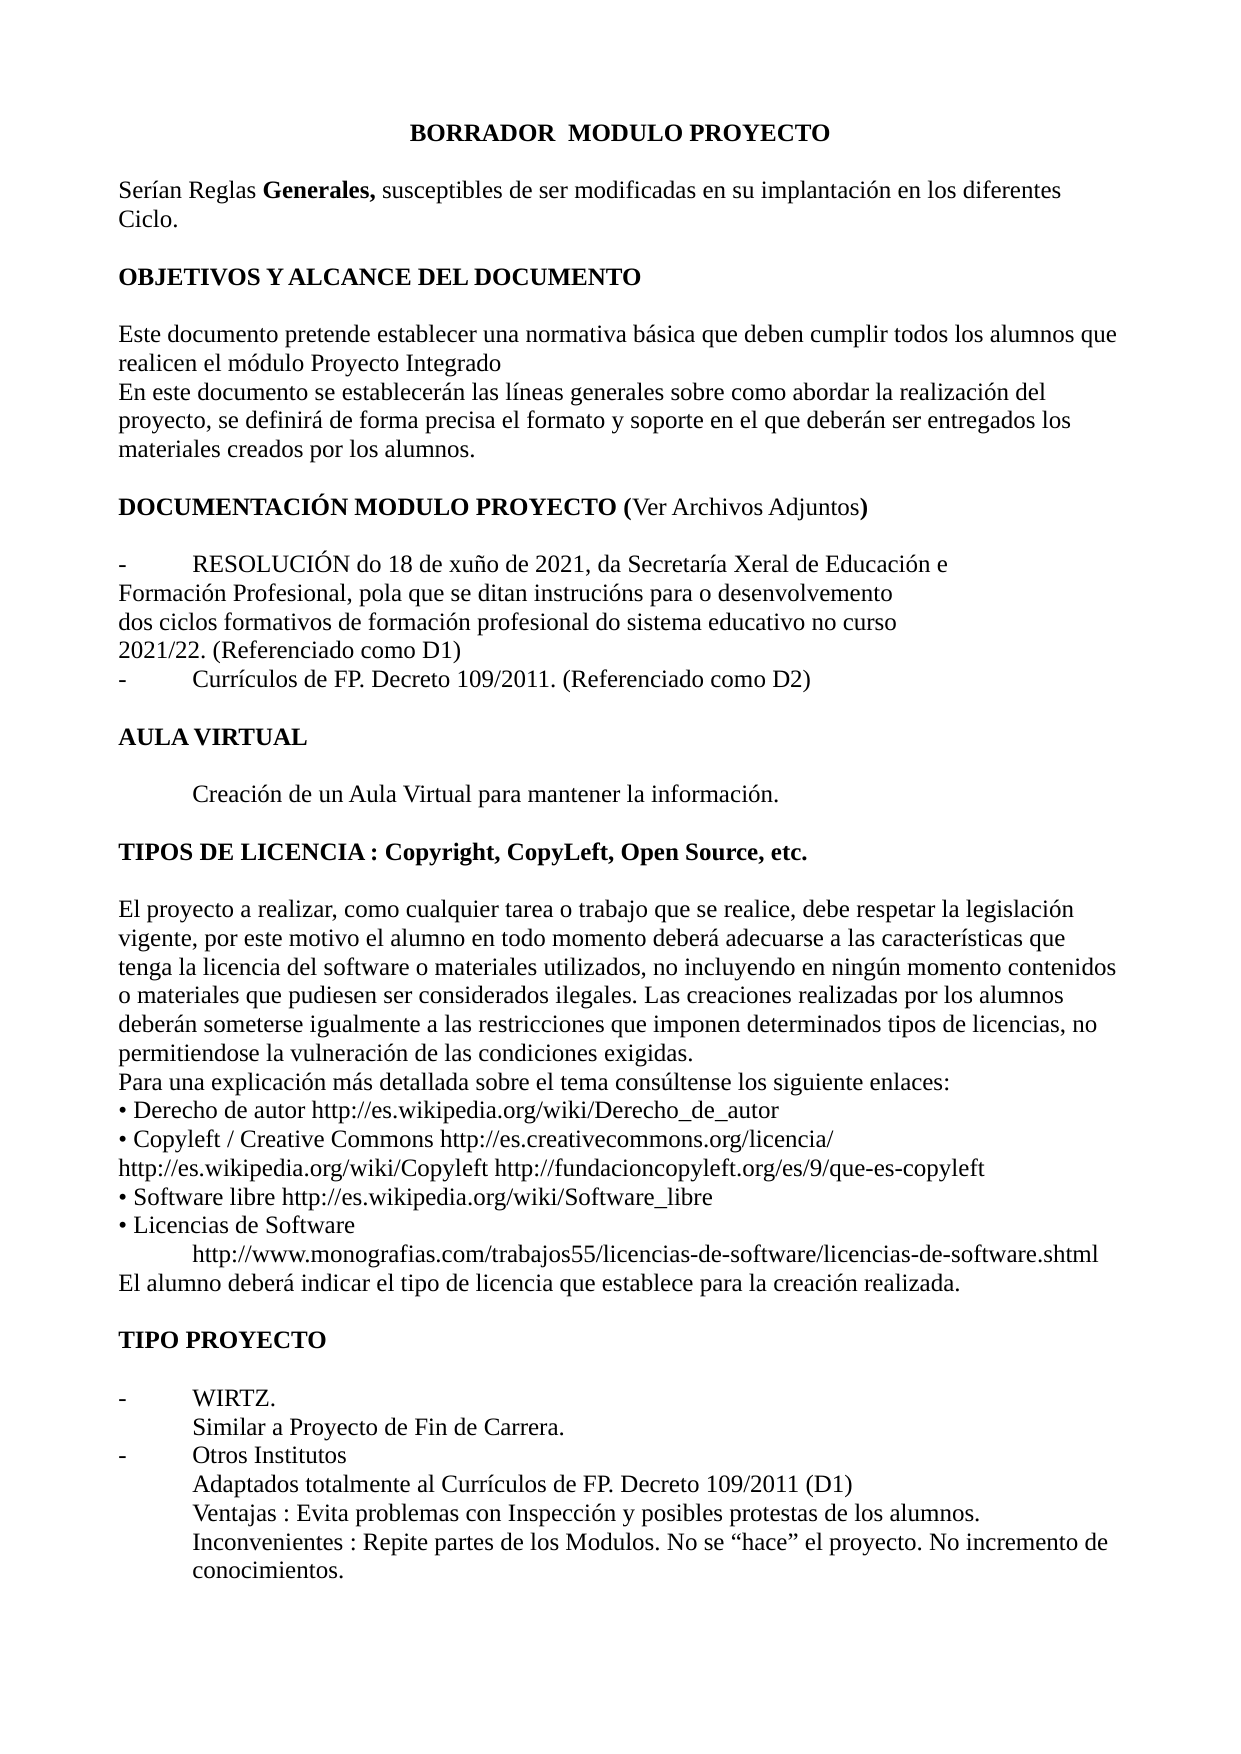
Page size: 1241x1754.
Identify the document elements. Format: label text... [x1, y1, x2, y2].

text • Software libre http://es.wikipedia.org/wiki/Software_libre [118, 1182, 1122, 1211]
text DOCUMENTACIÓN MODULO PROYECTO (Ver Archivos Adjuntos) [118, 492, 1122, 521]
text • Copyleft / Creative Commons http://es.creativecommons.org/licencia/ http://es.wikipedia.org/wiki/Copyleft http://fundacioncopyleft.org/es/9/que-es-copyleft [118, 1124, 1122, 1182]
text AULA VIRTUAL [118, 722, 1122, 751]
text En este documento se establecerán las líneas generales sobre como abordar la realización del proyecto, se definirá de forma precisa el formato y soporte en el que deberán ser entregados los materiales creados por los alumnos. [118, 377, 1122, 463]
text Ventajas : Evita problemas con Inspección y posibles protestas de los alumnos. [118, 1498, 1122, 1527]
text Formación Profesional, pola que se ditan instrucións para o desenvolvemento [118, 578, 1122, 607]
text dos ciclos formativos de formación profesional do sistema educativo no curso [118, 607, 1122, 636]
text - Currículos de FP. Decreto 109/2011. (Referenciado como D2) [118, 664, 1122, 693]
text - RESOLUCIÓN do 18 de xuño de 2021, da Secretaría Xeral de Educación e [118, 549, 1122, 578]
text OBJETIVOS Y ALCANCE DEL DOCUMENTO [118, 262, 1122, 291]
text Serían Reglas Generales, susceptibles de ser modificadas en su implantación en los diferentes Ciclo. [118, 176, 1122, 233]
text Creación de un Aula Virtual para mantener la información. [118, 779, 1122, 808]
text http://www.monografias.com/trabajos55/licencias-de-software/licencias-de-software.shtml [118, 1239, 1122, 1268]
text • Derecho de autor http://es.wikipedia.org/wiki/Derecho_de_autor [118, 1096, 1122, 1124]
text El alumno deberá indicar el tipo de licencia que establece para la creación realizada. [118, 1268, 1122, 1297]
text Adaptados totalmente al Currículos de FP. Decreto 109/2011 (D1) [118, 1469, 1122, 1498]
text Inconvenientes : Repite partes de los Modulos. No se “hace” el proyecto. No incremento de conocimientos. [118, 1527, 1122, 1584]
text TIPO PROYECTO [118, 1326, 1122, 1354]
text - Otros Institutos [118, 1441, 1122, 1469]
text 2021/22. (Referenciado como D1) [118, 636, 1122, 664]
text - WIRTZ. [118, 1383, 1122, 1412]
text El proyecto a realizar, como cualquier tarea o trabajo que se realice, debe respetar la legislación vigente, por este motivo el alumno en todo momento deberá adecuarse a las características que tenga la licencia del software o materiales utilizados, no incluyendo en ningún momento contenidos o materiales que pudiesen ser considerados ilegales. Las creaciones realizadas por los alumnos deberán someterse igualmente a las restricciones que imponen determinados tipos de licencias, no permitiendose la vulneración de las condiciones exigidas. [118, 894, 1122, 1067]
text Este documento pretende establecer una normativa básica que deben cumplir todos los alumnos que realicen el módulo Proyecto Integrado [118, 319, 1122, 377]
text Similar a Proyecto de Fin de Carrera. [118, 1412, 1122, 1441]
text TIPOS DE LICENCIA : Copyright, CopyLeft, Open Source, etc. [118, 837, 1122, 866]
text Para una explicación más detallada sobre el tema consúltense los siguiente enlaces: [118, 1067, 1122, 1096]
text • Licencias de Software [118, 1211, 1122, 1239]
text BORRADOR MODULO PROYECTO [118, 118, 1122, 147]
